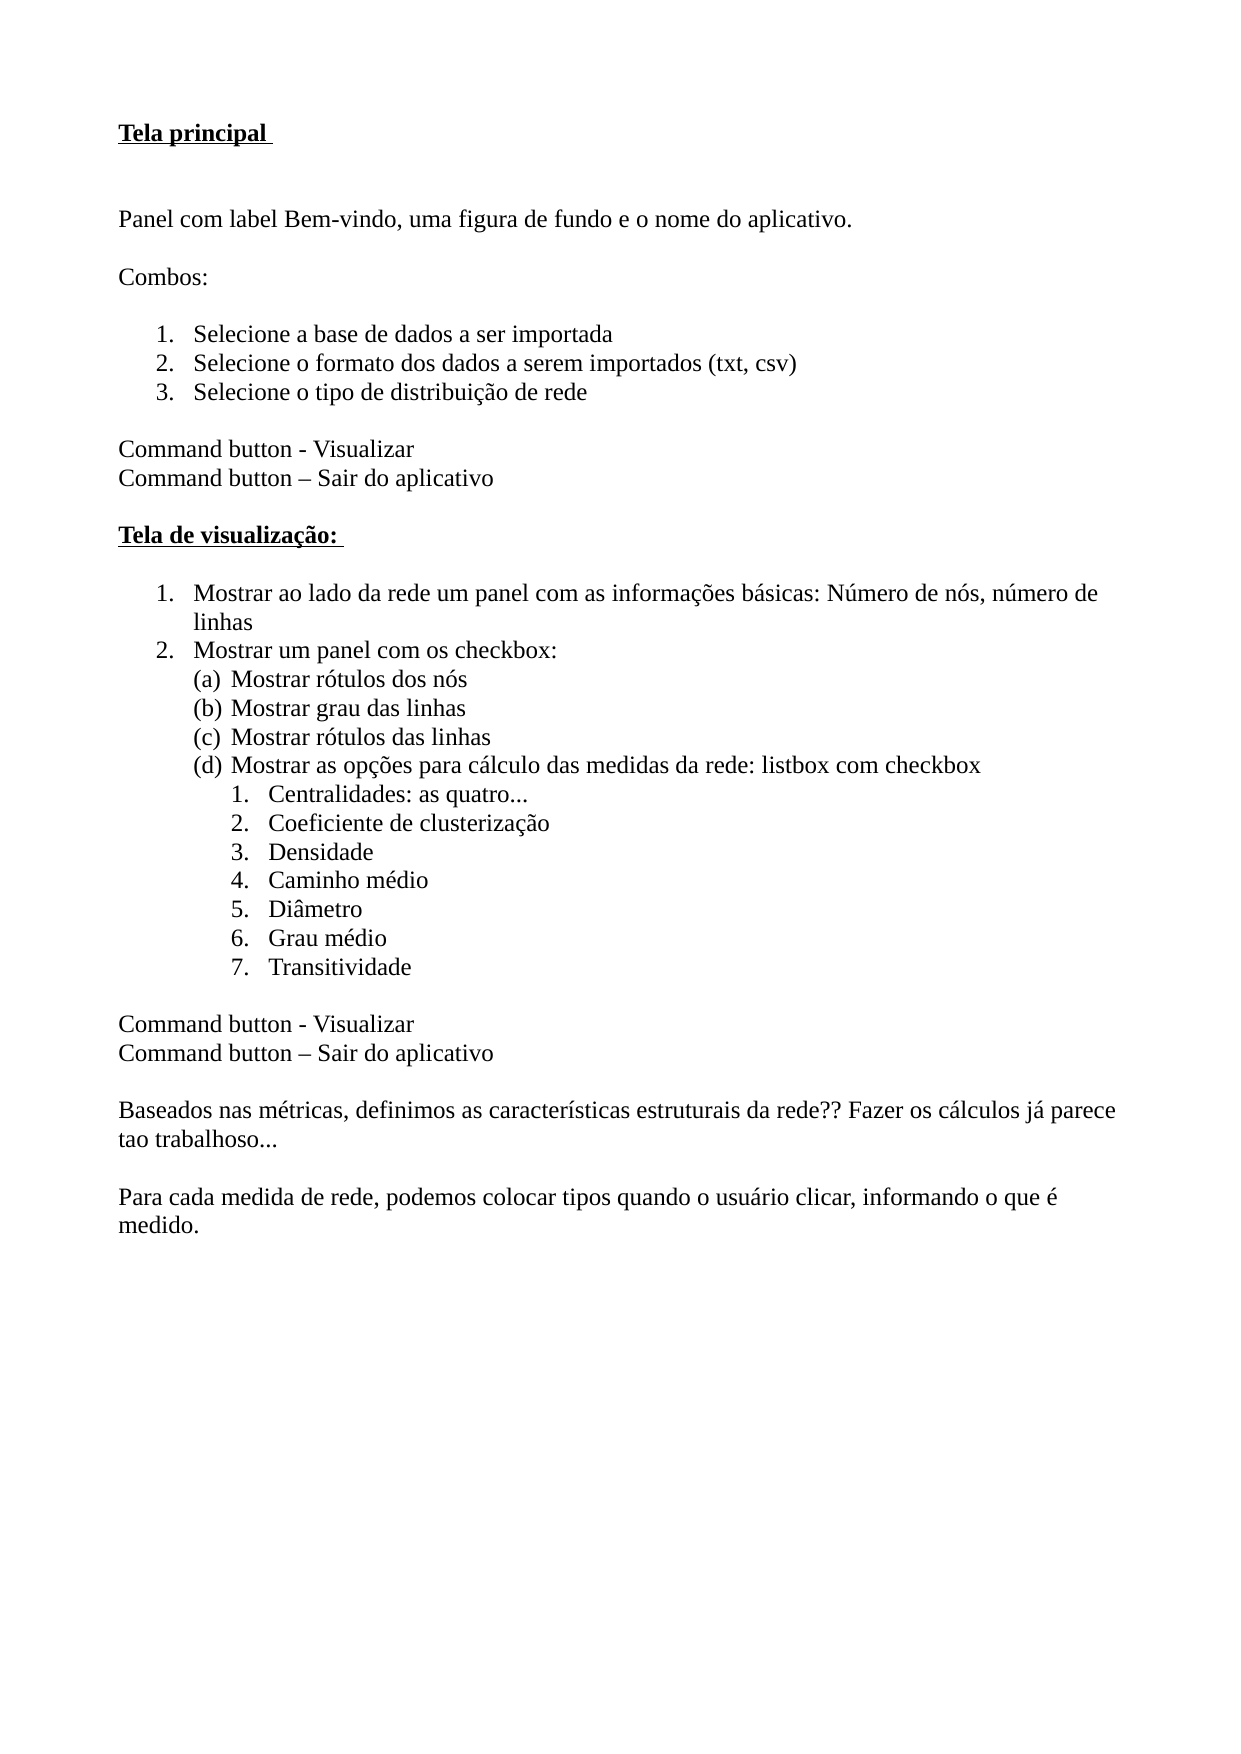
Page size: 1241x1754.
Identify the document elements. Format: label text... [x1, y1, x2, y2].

list Mostrar rótulos das linhas [193, 722, 1122, 751]
text Tela de visualização: [118, 521, 1122, 549]
list Caminho médio [231, 866, 1122, 894]
list Coeficiente de clusterização [231, 808, 1122, 837]
text Command button – Sair do aplicativo [118, 1038, 1122, 1067]
list Selecione o tipo de distribuição de rede [156, 377, 1122, 406]
list Mostrar rótulos dos nós [193, 664, 1122, 693]
text Baseados nas métricas, definimos as características estruturais da rede?? Fazer os cálculos já parece tao trabalhoso... [118, 1096, 1122, 1153]
list Diâmetro [231, 894, 1122, 923]
text Combos: [118, 262, 1122, 291]
text Command button – Sair do aplicativo [118, 463, 1122, 492]
list Mostrar grau das linhas [193, 693, 1122, 722]
list Mostrar um panel com os checkbox: [156, 636, 1122, 664]
text Tela principal [118, 118, 1122, 147]
list Selecione o formato dos dados a serem importados (txt, csv) [156, 348, 1122, 377]
text Command button - Visualizar [118, 434, 1122, 463]
list Centralidades: as quatro... [231, 779, 1122, 808]
list Mostrar as opções para cálculo das medidas da rede: listbox com checkbox [193, 751, 1122, 779]
list Selecione a base de dados a ser importada [156, 319, 1122, 348]
text Command button - Visualizar [118, 1009, 1122, 1038]
text Panel com label Bem-vindo, uma figura de fundo e o nome do aplicativo. [118, 204, 1122, 233]
text Para cada medida de rede, podemos colocar tipos quando o usuário clicar, informando o que é medido. [118, 1182, 1122, 1239]
list Grau médio [231, 923, 1122, 952]
list Densidade [231, 837, 1122, 866]
list Mostrar ao lado da rede um panel com as informações básicas: Número de nós, número de linhas [156, 578, 1122, 636]
list Transitividade [231, 952, 1122, 981]
